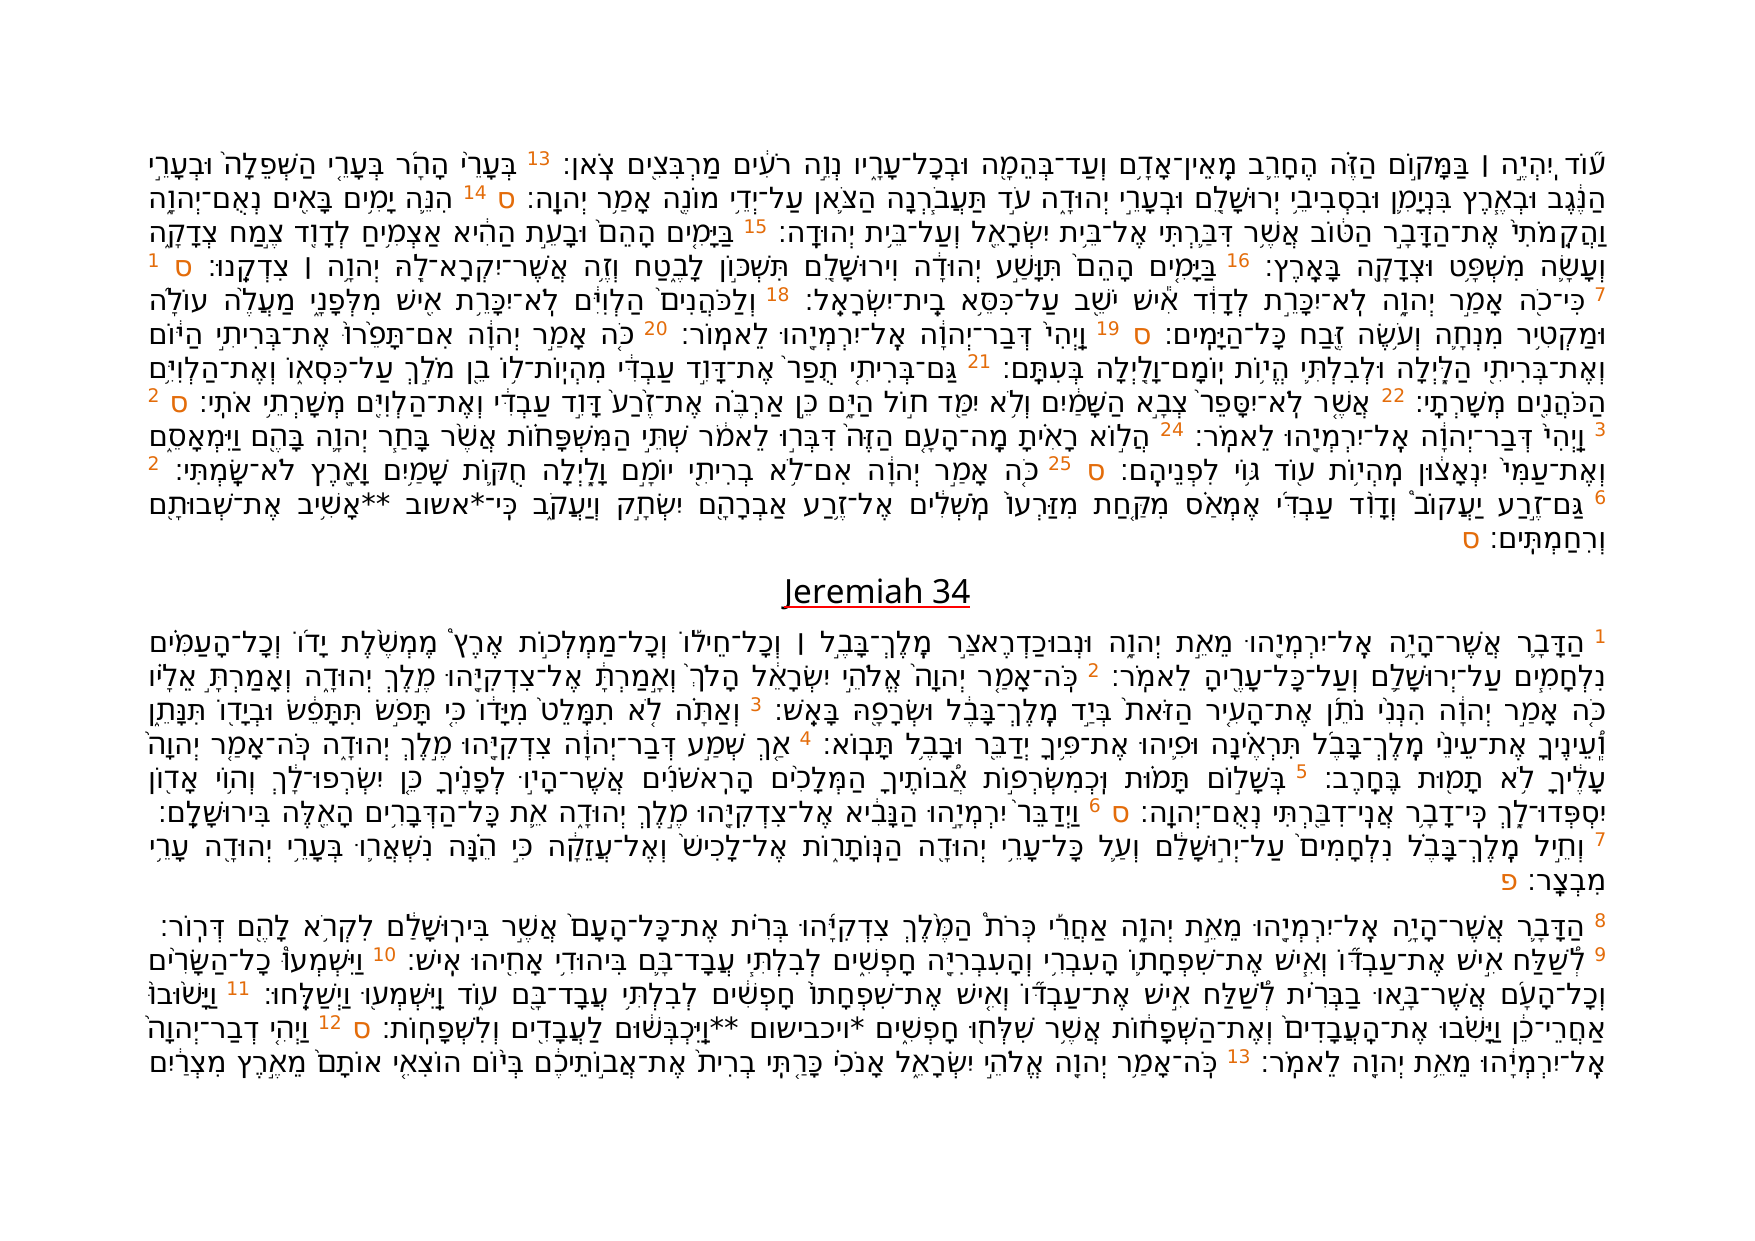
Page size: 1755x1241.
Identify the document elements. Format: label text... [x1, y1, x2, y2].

text Jeremiah 34 [148, 568, 1606, 613]
text 1 הַדָּבָ֛ר אֲשֶׁר־הָיָ֥ה אֶֽל־יִרְמְיָ֖הוּ מֵאֵ֣ת יְהוָ֑ה וּנְבוּכַדְרֶאצַּ֣ר מֶֽלֶךְ־בָּבֶ֣ל ׀ וְכָל־חֵיל֡וֹ וְכָל־מַמְלְכ֣וֹת אֶרֶץ֩ מֶמְשֶׁ֨לֶת יָד֜וֹ וְכָל־הָעַמִּ֗ים נִלְחָמִ֧ים עַל־יְרוּשָׁלַ֛͏ִם וְעַל־כָּל־עָרֶ֖יהָ לֵאמֹֽר׃ 2 כֹּֽה־אָמַ֤ר יְהוָה֙ אֱלֹהֵ֣י יִשְׂרָאֵ֔ל הָלֹךְ֙ וְאָ֣מַרְתָּ֔ אֶל־צִדְקִיָּ֖הוּ מֶ֣לֶךְ יְהוּדָ֑ה וְאָמַרְתָּ֣ אֵלָ֗יו כֹּ֚ה אָמַ֣ר יְהוָ֔ה הִנְנִ֨י נֹתֵ֜ן אֶת־הָעִ֤יר הַזֹּאת֙ בְּיַ֣ד מֶֽלֶךְ־בָּבֶ֔ל וּשְׂרָפָ֖הּ בָּאֵֽשׁ׃ ‬‬‬‬3 וְאַתָּ֗ה לֹ֤א תִמָּלֵט֙ מִיָּד֔וֹ כִּ֚י תָּפֹ֣שׂ תִּתָּפֵ֔שׂ וּבְיָד֖וֹ תִּנָּתֵ֑ן וְֽ֠עֵינֶיךָ אֶת־עֵינֵ֨י מֶֽלֶךְ־בָּבֶ֜ל תִּרְאֶ֗ינָה וּפִ֛יהוּ אֶת־פִּ֥יךָ יְדַבֵּ֖ר וּבָבֶ֥ל תָּבֽוֹא׃ ‬‬‬‬4 אַ֚ךְ שְׁמַ֣ע דְּבַר־יְהוָ֔ה צִדְקִיָּ֖הוּ מֶ֣לֶךְ יְהוּדָ֑ה כֹּֽה־אָמַ֤ר יְהוָה֙ עָלֶ֔יךָ לֹ֥א תָמ֖וּת בֶּחָֽרֶב׃ ‬‬‬‬5 בְּשָׁל֣וֹם תָּמ֗וּת וּֽכְמִשְׂרְפ֣וֹת אֲ֠בוֹתֶיךָ הַמְּלָכִ֨ים הָרִֽאשֹׁנִ֜ים אֲשֶׁר־הָי֣וּ לְפָנֶ֗יךָ כֵּ֚ן יִשְׂרְפוּ־לָ֔ךְ וְה֥וֹי אָד֖וֹן יִסְפְּדוּ־לָ֑ךְ כִּֽי־דָבָ֥ר אֲנִֽי־דִבַּ֖רְתִּי נְאֻם־יְהוָֽה׃ ס ‬‬‬‬6 וַיְדַבֵּר֙ יִרְמְיָ֣הוּ הַנָּבִ֔יא אֶל־צִדְקִיָּ֖הוּ מֶ֣לֶךְ יְהוּדָ֑ה אֵ֛ת כָּל־הַדְּבָרִ֥ים הָאֵ֖לֶּה בִּירוּשָׁלָֽ͏ִם׃ ‬‬‬‬7 וְחֵ֣יל מֶֽלֶךְ־בָּבֶ֗ל נִלְחָמִים֙ עַל־יְר֣וּשָׁלִַ֔ם וְעַ֛ל כָּל־עָרֵ֥י יְהוּדָ֖ה הַנּֽוֹתָר֑וֹת אֶל־לָכִישׁ֙ וְאֶל־עֲזֵקָ֔ה כִּ֣י הֵ֗נָּה נִשְׁאֲר֛וּ בְּעָרֵ֥י יְהוּדָ֖ה עָרֵ֥י מִבְצָֽר׃ פ ‬‬‬‬‬‬‬‬‬‬ [148, 626, 1606, 897]
text 8 הַדָּבָ֛ר אֲשֶׁר־הָיָ֥ה אֶֽל־יִרְמְיָ֖הוּ מֵאֵ֣ת יְהוָ֑ה אַחֲרֵ֡י כְּרֹת֩ הַמֶּ֨לֶךְ צִדְקִיָּ֜הוּ בְּרִ֗ית אֶת־כָּל־הָעָם֙ אֲשֶׁ֣ר בִּירֽוּשָׁלִַ֔ם לִקְרֹ֥א לָהֶ֖ם דְּרֽוֹר׃ ‬‬‬‬9 לְ֠שַׁלַּח אִ֣ישׁ אֶת־עַבְדּ֞וֹ וְאִ֧ישׁ אֶת־שִׁפְחָת֛וֹ הָעִבְרִ֥י וְהָעִבְרִיָּ֖ה חָפְשִׁ֑ים לְבִלְתִּ֧י עֲבָד־בָּ֛ם בִּיהוּדִ֥י אָחִ֖יהוּ אִֽישׁ׃ ‬‬‬‬10 וַיִּשְׁמְעוּ֩ כָל־הַשָּׂרִ֨ים וְכָל־הָעָ֜ם אֲשֶׁר־בָּ֣אוּ בַבְּרִ֗ית לְ֠שַׁלַּח אִ֣ישׁ אֶת־עַבְדּ֞וֹ וְאִ֤ישׁ אֶת־שִׁפְחָתוֹ֙ חָפְשִׁ֔ים לְבִלְתִּ֥י עֲבָד־בָּ֖ם ע֑וֹד וַֽיִּשְׁמְע֖וּ וַיְשַׁלֵּֽחוּ׃ ‬‬‬‬11 וַיָּשׁ֙וּבוּ֙ אַחֲרֵי־כֵ֔ן וַיָּשִׁ֗בוּ אֶת־הָֽעֲבָדִים֙ וְאֶת־הַשְּׁפָח֔וֹת אֲשֶׁ֥ר שִׁלְּח֖וּ חָפְשִׁ֑ים *ויכבישום **וַֽיִּכְבְּשׁ֔וּם לַעֲבָדִ֖ים וְלִשְׁפָחֽוֹת׃ ס ‬‬‬‬12 וַיְהִ֤י דְבַר־יְהוָה֙ אֶֽל־יִרְמְיָ֔הוּ מֵאֵ֥ת יְהוָ֖ה לֵאמֹֽר׃ ‬‬‬‬13 כֹּֽה־אָמַ֥ר יְהוָ֖ה אֱלֹהֵ֣י יִשְׂרָאֵ֑ל אָנֹכִ֗י כָּרַ֤תִּֽי בְרִית֙ אֶת־אֲב֣וֹתֵיכֶ֔ם בְּי֨וֹם הוֹצִאִ֤י אוֹתָם֙ מֵאֶ֣רֶץ מִצְרַ֔יִם מִבֵּ֥ית עֲבָדִ֖ים לֵאמֹֽר׃ ‬‬‬‬14 מִקֵּ֣ץ שֶׁ֣בַע שָׁנִ֡ים תְּֽשַׁלְּח֡וּ אִישׁ֩ אֶת־אָחִ֨יו הָעִבְרִ֜י אֲשֶֽׁר־יִמָּכֵ֣ר לְךָ֗ וַעֲבָֽדְךָ֙ שֵׁ֣שׁ שָׁנִ֔ים וְשִׁלַּחְתּ֥וֹ חָפְשִׁ֖י מֵֽעִמָּ֑ךְ וְלֹֽא־שָׁמְע֤וּ אֲבֽוֹתֵיכֶם֙ אֵלַ֔י וְלֹ֥א הִטּ֖וּ אֶת־אָזְנָֽם׃ ‬‬‬‬15 וַתָּשֻׁ֨בוּ אַתֶּ֜ם הַיּ֗וֹם וַתַּעֲשׂ֤וּ אֶת־הַיָּשָׁר֙ בְּעֵינַ֔י לִקְרֹ֥א דְר֖וֹר אִ֣ישׁ לְרֵעֵ֑הוּ וַתִּכְרְת֤וּ בְרִית֙ לְפָנַ֔י בַּבַּ֕יִת אֲשֶׁר־נִקְרָ֥א שְׁמִ֖י עָלָֽיו׃ ‬‬‬‬16 וַתָּשֻׁ֙בוּ֙ וַתְּחַלְּל֣וּ אֶת־שְׁמִ֔י וַתָּשִׁ֗בוּ אִ֤ישׁ אֶת־עַבְדּוֹ֙ וְאִ֣ישׁ אֶת־שִׁפְחָת֔וֹ אֲשֶׁר־שִׁלַּחְתֶּ֥ם חָפְשִׁ֖ים לְנַפְשָׁ֑ם וַתִּכְבְּשׁ֣וּ אֹתָ֔ם לִֽהְי֣וֹת לָכֶ֔ם לַעֲבָדִ֖ים וְלִשְׁפָחֽוֹת׃ ס ‬‬‬‬17 לָכֵן֮ כֹּה־אָמַ֣ר יְהוָה֒ אַתֶּם֙ לֹֽא־שְׁמַעְתֶּ֣ם אֵלַ֔י לִקְרֹ֣א דְר֔וֹר אִ֥ישׁ לְאָחִ֖יו וְאִ֣ישׁ לְרֵעֵ֑הוּ הִנְנִ֣י קֹרֵא֩ לָכֶ֨ם דְּר֜וֹר נְאֻם־יְהוָ֗ה אֶל־הַחֶ֙רֶב֙ אֶל־הַדֶּ֣בֶר וְאֶל־הָרָעָ֔ב וְנָתַתִּ֤י אֶתְכֶם֙ *לזועה **לְזַעֲוָ֔ה לְכֹ֖ל מַמְלְכ֥וֹת הָאָֽרֶץ׃ ‬‬‬‬18 וְנָתַתִּ֣י אֶת־הָאֲנָשִׁ֗ים הָעֹֽבְרִים֙ אֶת־בְּרִתִ֔י אֲשֶׁ֤ר לֹֽא־הֵקִ֙ימוּ֙ אֶת־דִּבְרֵ֣י הַבְּרִ֔ית אֲשֶׁ֥ר כָּרְת֖וּ לְפָנָ֑י הָעֵ֙גֶל֙ אֲשֶׁ֣ר כָּרְת֣וּ לִשְׁנַ֔יִם וַיַּעַבְר֖וּ בֵּ֥ין בְּתָרָֽיו׃ ‬‬‬‬19 שָׂרֵ֨י יְהוּדָ֜ה וְשָׂרֵ֣י יְרוּשָׁלִַ֗ם הַסָּֽרִסִים֙ וְהַכֹּ֣הֲנִ֔ים וְכֹ֖ל עַ֣ם הָאָ֑רֶץ הָעֹ֣בְרִ֔ים בֵּ֖ין בִּתְרֵ֥י הָעֵֽגֶל׃ ‬‬‬‬20 וְנָתַתִּ֤י אוֹתָם֙ בְּיַ֣ד אֹֽיְבֵיהֶ֔ם וּבְיַ֖ד מְבַקְשֵׁ֣י נַפְשָׁ֑ם וְהָיְתָ֤ה נִבְלָתָם֙ לְמַֽאֲכָ֔ל לְע֥וֹף הַשָּׁמַ֖יִם וּלְבֶהֱמַ֥ת הָאָֽרֶץ׃ ‬‬‬‬21 וְאֶת־צִדְקִיָּ֨הוּ מֶֽלֶךְ־יְהוּדָ֜ה וְאֶת־שָׂרָ֗יו אֶתֵּן֙ בְּיַ֣ד אֹֽיְבֵיהֶ֔ם וּבְיַ֖ד מְבַקְשֵׁ֣י נַפְשָׁ֑ם וּבְיַ֗ד חֵ֚יל מֶ֣לֶךְ בָּבֶ֔ל הָעֹלִ֖ים מֵעֲלֵיכֶֽם׃ ‬‬‬‬22 הִנְנִ֨י מְצַוֶּ֜ה נְאֻם־יְהוָ֗ה וַהֲשִׁ֨בֹתִ֜ים אֶל־הָעִ֤יר הַזֹּאת֙ וְנִלְחֲמ֣וּ עָלֶ֔יהָ וּלְכָד֖וּהָ וּשְׂרָפֻ֣הָ בָאֵ֑שׁ וְאֶת־עָרֵ֧י יְהוּדָ֛ה אֶתֵּ֥ן שְׁמָמָ֖ה מֵאֵ֥ין יֹשֵֽׁב׃ פ ‬‬‬‬‬‬‬‬‬‬‬‬‬‬‬‬‬‬‬ [148, 910, 1606, 1079]
text 1 וַיְהִ֧י דְבַר־יְהוָ֛ה אֶֽל־יִרְמְיָ֖הוּ שֵׁנִ֑ית וְהוּא֙ עוֹדֶ֣נּוּ עָצ֔וּר בַּחֲצַ֥ר הַמַּטָּרָ֖ה לֵאמֹֽר׃ 2 כֹּֽה־אָמַ֥ר יְהוָ֖ה עֹשָׂ֑הּ יְהוָ֗ה יוֹצֵ֥ר אוֹתָ֛הּ לַהֲכִינָ֖הּ יְהוָ֥ה שְׁמֽוֹ׃ ‬‬‬‬3 קְרָ֥א אֵלַ֖י וְאֶעֱנֶ֑ךָּ וְאַגִּ֧ידָה לְּךָ֛ גְּדֹל֥וֹת וּבְצֻר֖וֹת לֹ֥א יְדַעְתָּֽם׃ ס ‬‬‬‬4 כִּי֩ כֹ֨ה אָמַ֤ר יְהוָה֙ אֱלֹהֵ֣י יִשְׂרָאֵ֔ל עַל־בָּתֵּי֙ הָעִ֣יר הַזֹּ֔את וְעַל־בָּתֵּ֖י מַלְכֵ֣י יְהוּדָ֑ה הַנְּתֻצִ֕ים אֶל־הַסֹּלְל֖וֹת וְאֶל־הֶחָֽרֶב׃ ‬‬‬‬5 בָּאִ֗ים לְהִלָּחֵם֙ אֶת־הַכַּשְׂדִּ֔ים וּלְמַלְאָם֙ אֶת־פִּגְרֵ֣י הָאָדָ֔ם אֲשֶׁר־הִכֵּ֥יתִי בְאַפִּ֖י וּבַחֲמָתִ֑י וַאֲשֶׁ֨ר הִסְתַּ֤רְתִּי פָנַי֙ מֵהָעִ֣יר הַזֹּ֔את עַ֖ל כָּל־רָעָתָֽם׃ ‬‬‬‬6 הִנְנִ֧י מַעֲלֶה־לָּ֛הּ אֲרֻכָ֥ה וּמַרְפֵּ֖א וּרְפָאתִ֑ים וְגִלֵּיתִ֣י לָהֶ֔ם עֲתֶ֥רֶת שָׁל֖וֹם וֶאֱמֶֽת׃ ‬‬‬‬7 וַהֲשִֽׁבֹתִי֙ אֶת־שְׁב֣וּת יְהוּדָ֔ה וְאֵ֖ת שְׁב֣וּת יִשְׂרָאֵ֑ל וּבְנִתִ֖ים כְּבָרִֽאשֹׁנָֽה׃ ‬‬‬‬8 וְטִ֣הַרְתִּ֔ים מִכָּל־עֲוֺנָ֖ם אֲשֶׁ֣ר חָֽטְאוּ־לִ֑י וְסָלַחְתִּ֗י *לכול־**לְכָל־עֲוֺנֽוֹתֵיהֶם֙ אֲשֶׁ֣ר חָֽטְאוּ־לִ֔י וַאֲשֶׁ֖ר פָּ֥שְׁעוּ בִֽי׃ ‬‬‬9 וְהָ֣יְתָה לִּ֗י לְשֵׁ֤ם שָׂשׂוֹן֙ לִתְהִלָּ֣ה וּלְתִפְאֶ֔רֶת לְכֹ֖ל גּוֹיֵ֣י הָאָ֑רֶץ אֲשֶׁ֨ר יִשְׁמְע֜וּ אֶת־כָּל־הַטּוֹבָ֗ה אֲשֶׁ֤ר אָֽנֹכִי֙ עֹשֶׂ֣ה אֹתָ֔ם וּפָחֲד֣וּ וְרָֽגְז֗וּ עַ֤ל כָּל־הַטּוֹבָה֙ וְעַ֣ל כָּל־הַשָּׁל֔וֹם אֲשֶׁ֥ר אָֽנֹכִ֖י עֹ֥שֶׂה לָּֽהּ׃ ס ‬‬‬‬10 כֹּ֣ה ׀ אָמַ֣ר יְהוָ֗ה עוֹד֮ יִשָּׁמַ֣ע בַּמָּקוֹם־הַזֶּה֒ אֲשֶׁר֙ אַתֶּ֣ם אֹֽמְרִ֔ים חָרֵ֣ב ה֔וּא מֵאֵ֥ין אָדָ֖ם וּמֵאֵ֣ין בְּהֵמָ֑ה בְּעָרֵ֤י יְהוּדָה֙ וּבְחֻצ֣וֹת יְרוּשָׁלִַ֔ם הַֽנְשַׁמּ֗וֹת מֵאֵ֥ין אָדָ֛ם וּמֵאֵ֥ין יוֹשֵׁ֖ב וּמֵאֵ֥ין בְּהֵמָֽה׃ ‬‬‬‬11 ק֣וֹל שָׂשׂ֞וֹן וְק֣וֹל שִׂמְחָ֗ה ק֣וֹל חָתָן֮ וְק֣וֹל כַּלָּה֒ ק֣וֹל אֹמְרִ֡ים הוֹדוּ֩ אֶת־יְהוָ֨ה צְבָא֜וֹת כִּֽי־ט֤וֹב יְהוָה֙ כִּֽי־לְעוֹלָ֣ם חַסְדּ֔וֹ מְבִאִ֥ים תּוֹדָ֖ה בֵּ֣ית יְהוָ֑ה כִּֽי־אָשִׁ֧יב אֶת־שְׁבוּת־הָאָ֛רֶץ כְּבָרִאשֹׁנָ֖ה אָמַ֥ר יְהוָֽה׃ ס ‬‬‬‬12 כֹּֽה־אָמַר֮ יְהוָ֣ה צְבָאוֹת֒ ע֞וֹד יִֽהְיֶ֣ה ׀ בַּמָּק֣וֹם הַזֶּ֗ה הֶחָרֵ֛ב מֵֽאֵין־אָדָ֥ם וְעַד־בְּהֵמָ֖ה וּבְכָל־עָרָ֑יו נְוֵ֣ה רֹעִ֔ים מַרְבִּצִ֖ים צֹֽאן׃ ‬‬‬‬13 בְּעָרֵ֨י הָהָ֜ר בְּעָרֵ֤י הַשְּׁפֵלָה֙ וּבְעָרֵ֣י הַנֶּ֔גֶב וּבְאֶ֧רֶץ בִּנְיָמִ֛ן וּבִסְבִיבֵ֥י יְרוּשָׁלַ֖͏ִם וּבְעָרֵ֣י יְהוּדָ֑ה עֹ֣ד תַּעֲבֹ֧רְנָה הַצֹּ֛אן עַל־יְדֵ֥י מוֹנֶ֖ה אָמַ֥ר יְהוָֽה׃ ס ‬‬‬‬14 הִנֵּ֛ה יָמִ֥ים בָּאִ֖ים נְאֻם־יְהוָ֑ה וַהֲקֽ͏ִמֹתִי֙ אֶת־הַדָּבָ֣ר הַטּ֔וֹב אֲשֶׁ֥ר דִּבַּ֛רְתִּי אֶל־בֵּ֥ית יִשְׂרָאֵ֖ל וְעַל־בֵּ֥ית יְהוּדָֽה׃ ‬‬‬‬15 בַּיָּמִ֤ים הָהֵם֙ וּבָעֵ֣ת הַהִ֔יא אַצְמִ֥יחַ לְדָוִ֖ד צֶ֣מַח צְדָקָ֑ה וְעָשָׂ֛ה מִשְׁפָּ֥ט וּצְדָקָ֖ה בָּאָֽרֶץ׃ ‬‬‬‬16 בַּיָּמִ֤ים הָהֵם֙ תִּוָּשַׁ֣ע יְהוּדָ֔ה וִירוּשָׁלַ֖͏ִם תִּשְׁכּ֣וֹן לָבֶ֑טַח וְזֶ֥ה אֲשֶׁר־יִקְרָא־לָ֖הּ יְהוָ֥ה ׀ צִדְקֵֽנוּ׃ ס ‬‬‬‬17 כִּי־כֹ֖ה אָמַ֣ר יְהוָ֑ה לֹֽא־יִכָּרֵ֣ת לְדָוִ֔ד אִ֕ישׁ יֹשֵׁ֖ב עַל־כִּסֵּ֥א בֵֽית־יִשְׂרָאֵֽל׃ ‬‬‬‬18 וְלַכֹּהֲנִים֙ הַלְוִיִּ֔ם לֹֽא־יִכָּרֵ֥ת אִ֖ישׁ מִלְּפָנָ֑י מַעֲלֶ֨ה עוֹלָ֜ה וּמַקְטִ֥יר מִנְחָ֛ה וְעֹ֥שֶׂה זֶּ֖בַח כָּל־הַיָּמִֽים׃ ס ‬‬‬‬‬‬19 וַֽיְהִי֙ דְּבַר־יְהוָ֔ה אֶֽל־יִרְמְיָ֖הוּ לֵאמֽוֹר׃ ‬‬‬‬20 כֹּ֚ה אָמַ֣ר יְהוָ֔ה אִם־תָּפֵ֙רוּ֙ אֶת־בְּרִיתִ֣י הַיּ֔וֹם וְאֶת־בְּרִיתִ֖י הַלָּ֑יְלָה וּלְבִלְתִּ֛י הֱי֥וֹת יֽוֹמָם־וָלַ֖יְלָה בְּעִתָּֽם׃ ‬‬‬‬21 גַּם־בְּרִיתִ֤י תֻפַר֙ אֶת־דָּוִ֣ד עַבְדִּ֔י מִהְיֽוֹת־ל֥וֹ בֵ֖ן מֹלֵ֣ךְ עַל־כִּסְא֑וֹ וְאֶת־הַלְוִיִּ֥ם הַכֹּהֲנִ֖ים מְשָׁרְתָֽי׃ ‬‬‬‬22 אֲשֶׁ֤ר לֹֽא־יִסָּפֵר֙ צְבָ֣א הַשָּׁמַ֔יִם וְלֹ֥א יִמַּ֖ד ח֣וֹל הַיָּ֑ם כֵּ֣ן אַרְבֶּ֗ה אֶת־זֶ֙רַע֙ דָּוִ֣ד עַבְדִּ֔י וְאֶת־הַלְוִיִּ֖ם מְשָׁרְתֵ֥י אֹתִֽי׃ ס ‬‬‬‬23 וַֽיְהִי֙ דְּבַר־יְהוָ֔ה אֶֽל־יִרְמְיָ֖הוּ לֵאמֹֽר׃ ‬‬‬‬24 הֲל֣וֹא רָאִ֗יתָ מָֽה־הָעָ֤ם הַזֶּה֙ דִּבְּר֣וּ לֵאמֹ֔ר שְׁתֵּ֣י הַמִּשְׁפָּח֗וֹת אֲשֶׁ֨ר בָּחַ֧ר יְהוָ֛ה בָּהֶ֖ם וַיִּמְאָסֵ֑ם וְאֶת־עַמִּי֙ יִנְאָצ֔וּן מִֽהְי֥וֹת ע֖וֹד גּ֥וֹי לִפְנֵיהֶֽם׃ ס ‬‬‬‬25 כֹּ֚ה אָמַ֣ר יְהוָ֔ה אִם־לֹ֥א בְרִיתִ֖י יוֹמָ֣ם וָלָ֑יְלָה חֻקּ֛וֹת שָׁמַ֥יִם וָאָ֖רֶץ לֹא־שָֽׂמְתִּי׃ ‬‬‬‬26 גַּם־זֶ֣רַע יַעֲקוֹב֩ וְדָוִ֨ד עַבְדִּ֜י אֶמְאַ֗ס מִקַּ֤חַת מִזַּרְעוֹ֙ מֹֽשְׁלִ֔ים אֶל־זֶ֥רַע אַבְרָהָ֖ם יִשְׂחָ֣ק וְיַעֲקֹ֑ב כִּֽי־*אשוב **אָשִׁ֥יב אֶת־שְׁבוּתָ֖ם וְרִחַמְתִּֽים׃ ס ‬‬‬‬‬‬‬‬‬‬‬‬‬‬‬‬‬‬‬‬‬‬‬‬‬‬‬‬‬ [148, 148, 1606, 555]
